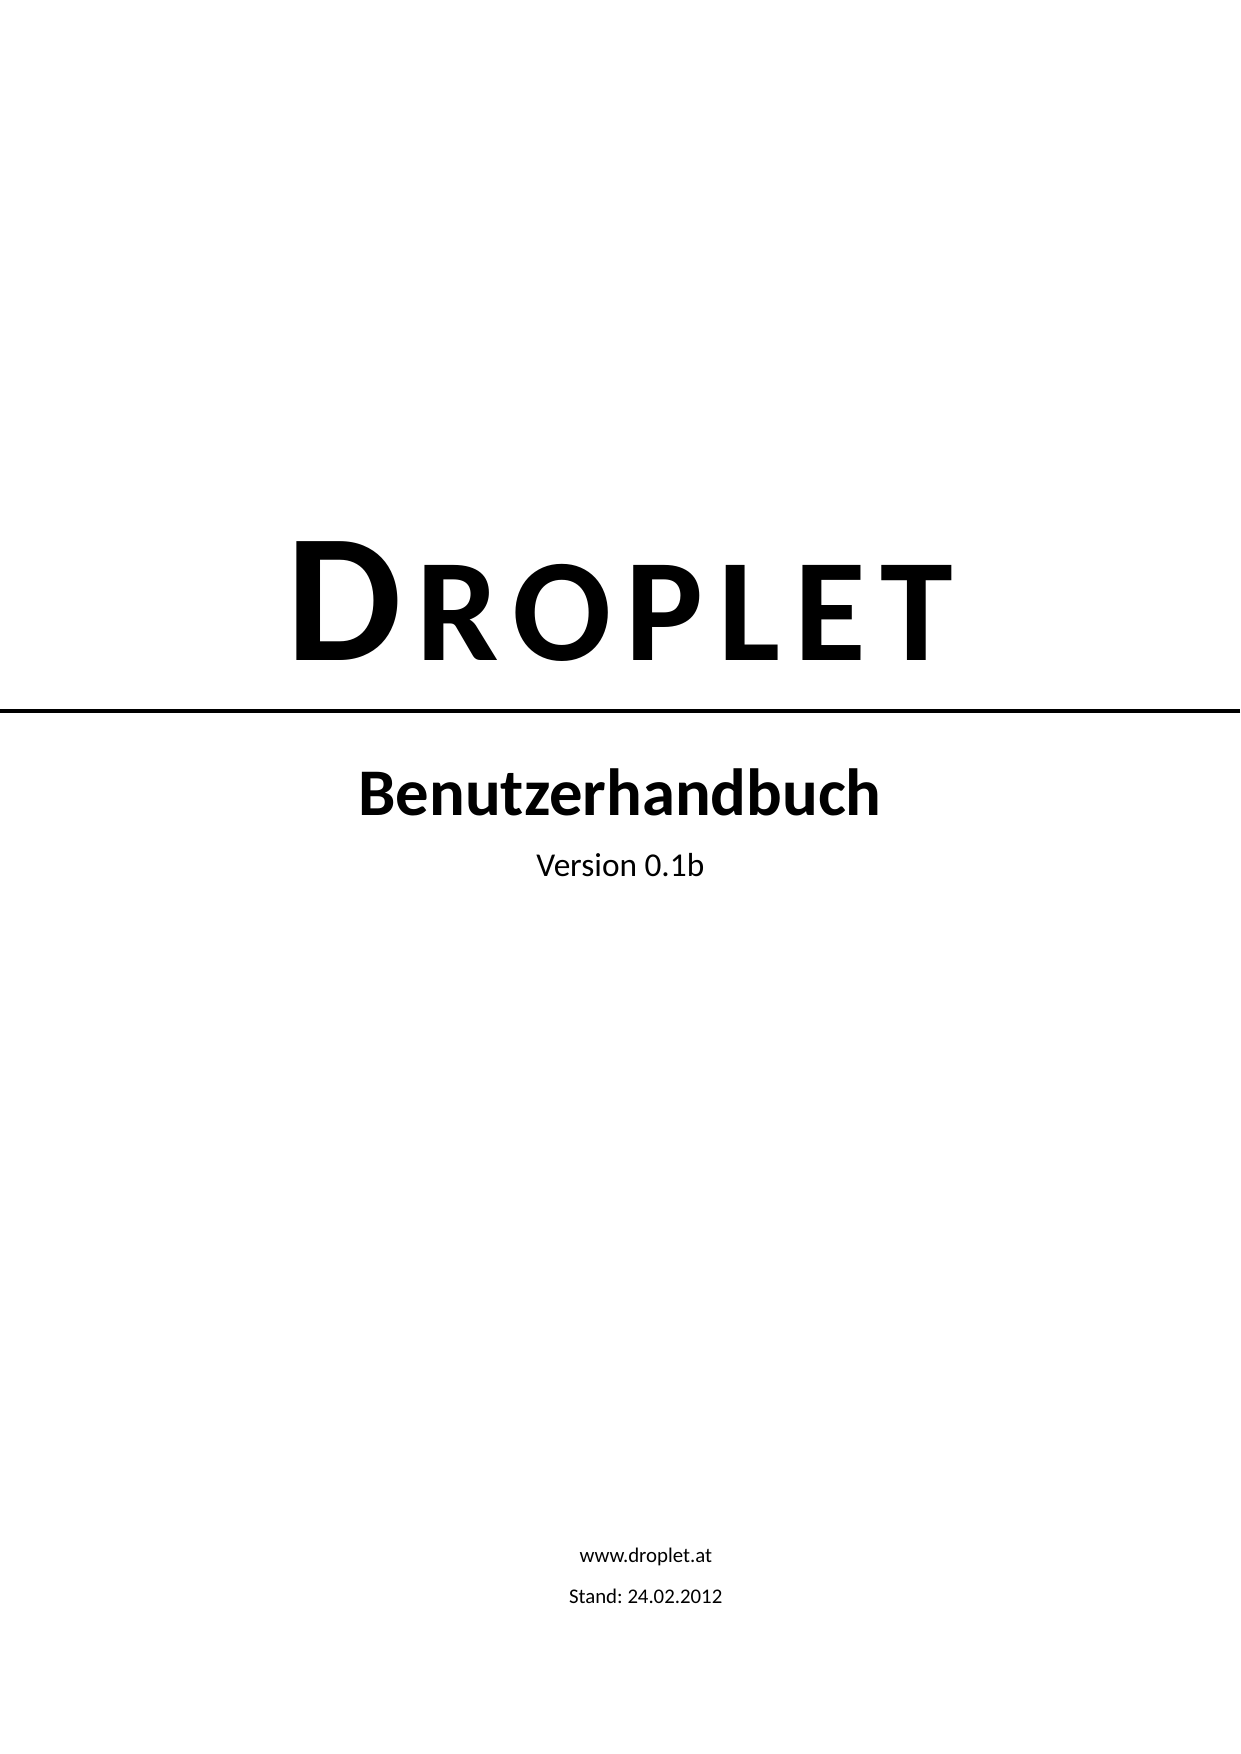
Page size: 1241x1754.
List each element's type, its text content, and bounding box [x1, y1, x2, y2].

subtitle Droplet [0, 480, 1240, 709]
text Stand: 24.02.2012 [51, 1583, 1240, 1609]
subtitle Benutzerhandbuch [0, 751, 1240, 832]
text www.droplet.at [51, 1542, 1240, 1568]
text Version 0.1b [0, 844, 1240, 885]
